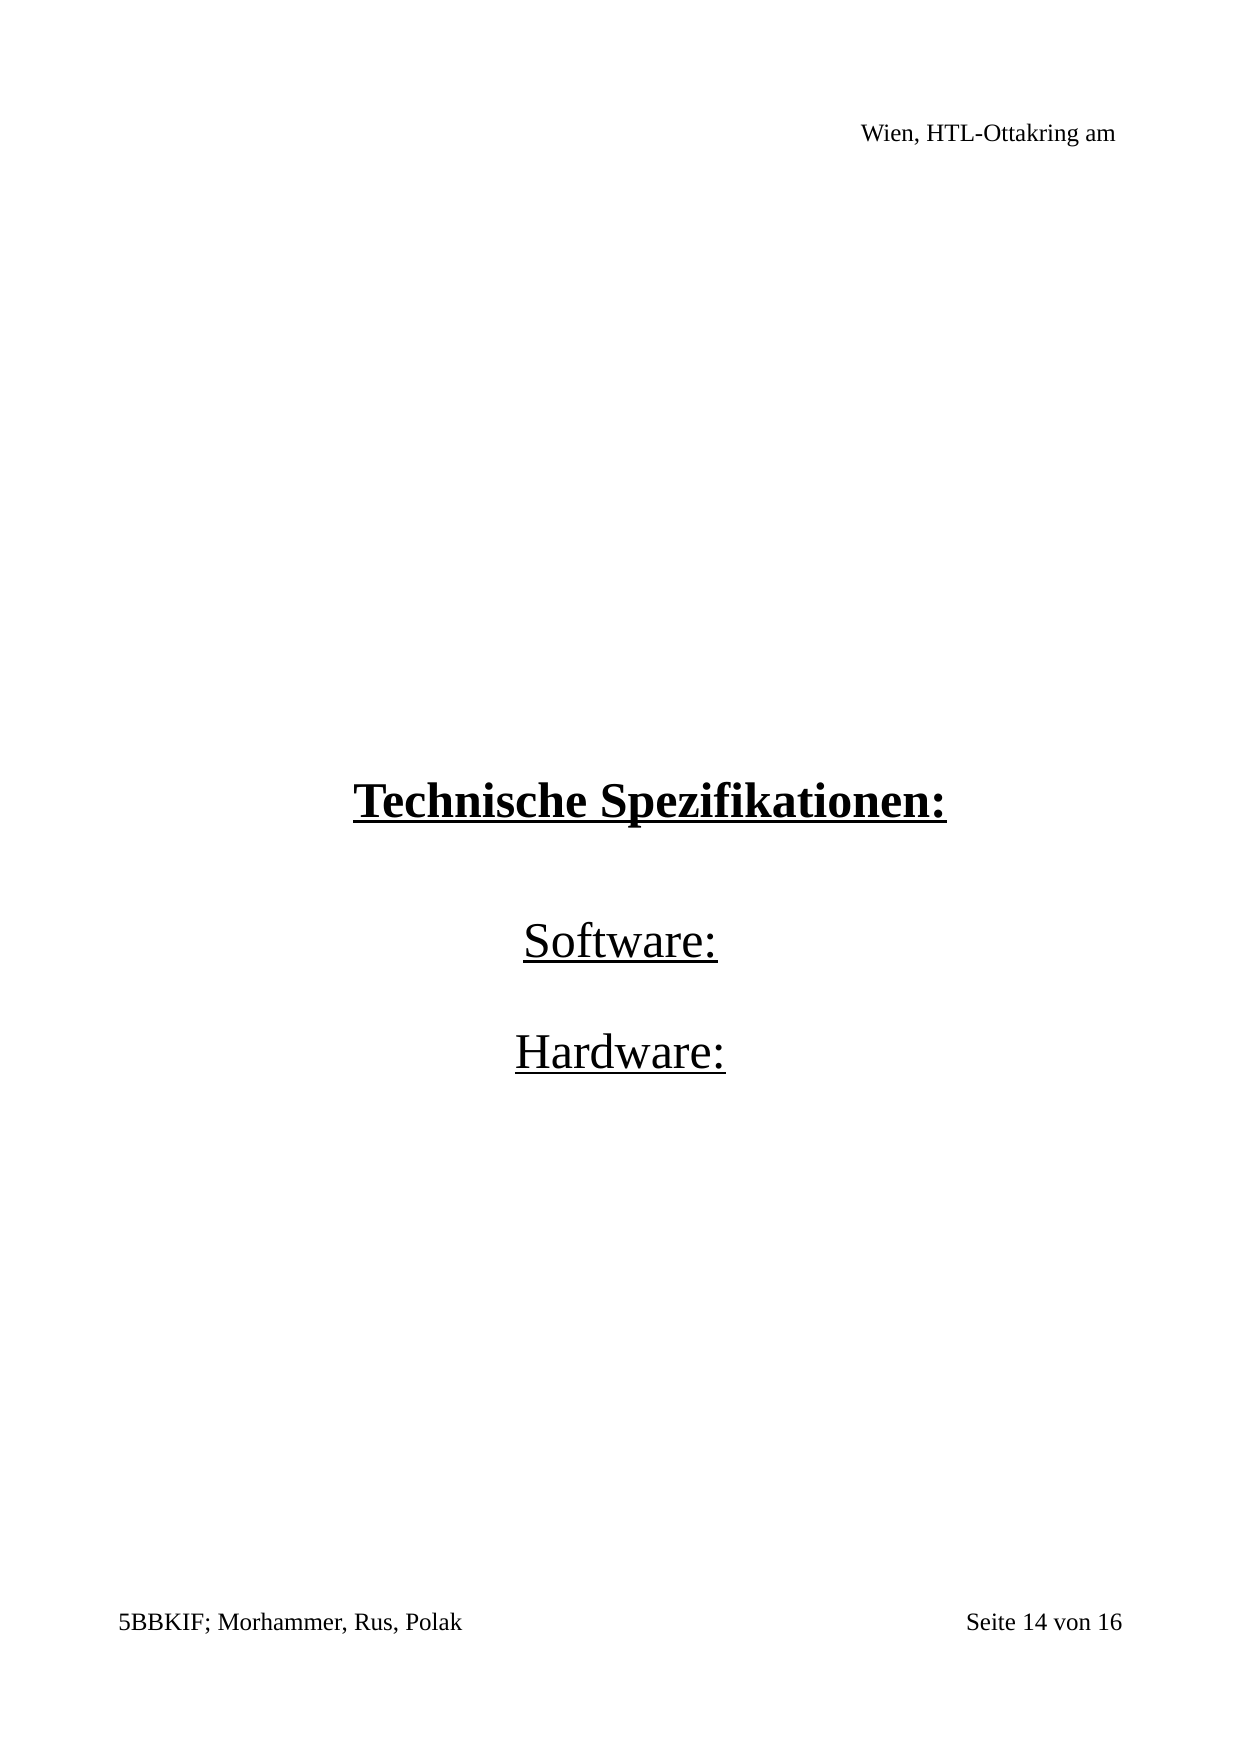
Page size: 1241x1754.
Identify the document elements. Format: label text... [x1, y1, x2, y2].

subtitle Technische Spezifikationen: [118, 771, 1122, 828]
text Hardware: [118, 1022, 1122, 1079]
text Software: [118, 911, 1122, 968]
